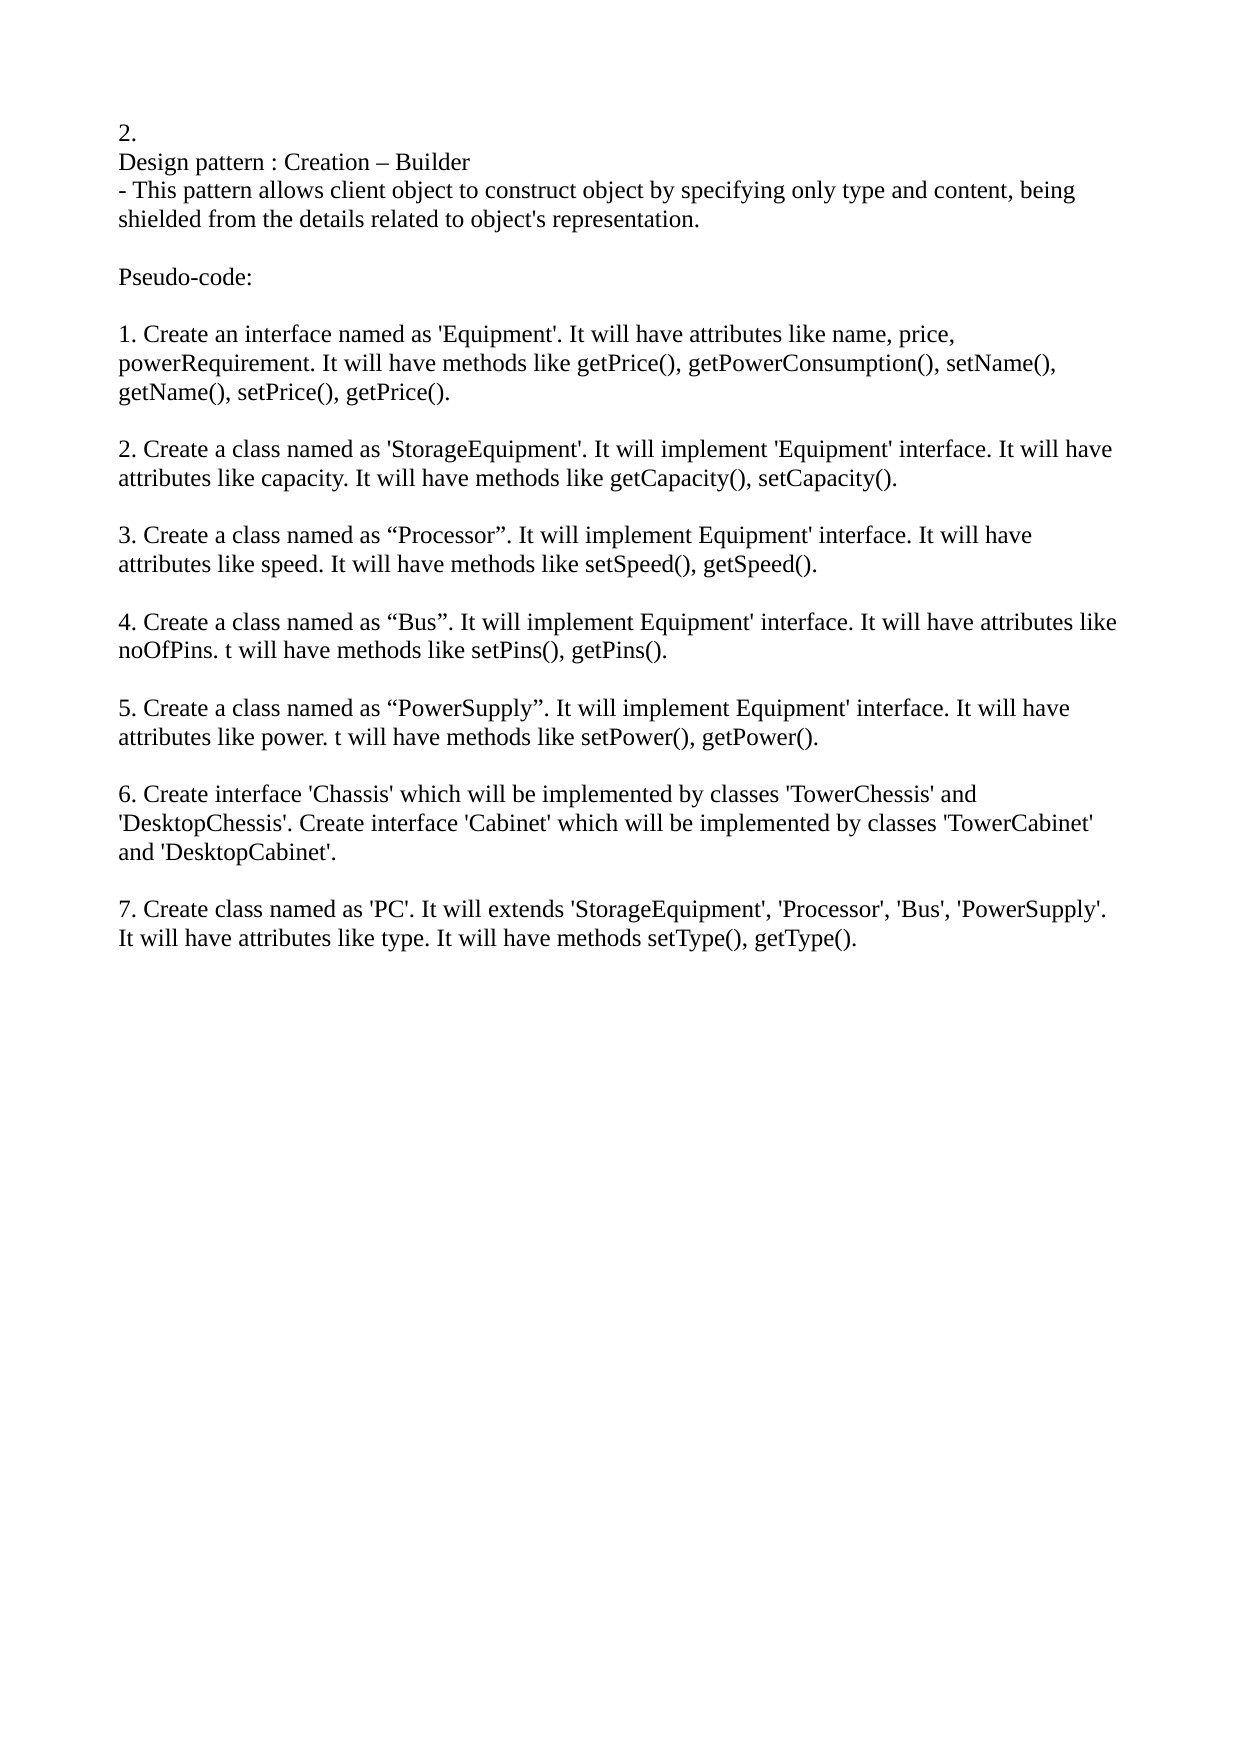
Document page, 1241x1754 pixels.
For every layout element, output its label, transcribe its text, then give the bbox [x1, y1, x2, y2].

text Pseudo-code: [118, 262, 1122, 291]
text 6. Create interface 'Chassis' which will be implemented by classes 'TowerChessis' and 'DesktopChessis'. Create interface 'Cabinet' which will be implemented by classes 'TowerCabinet' and 'DesktopCabinet'. [118, 779, 1122, 866]
text 2. [118, 118, 1122, 147]
text 4. Create a class named as “Bus”. It will implement Equipment' interface. It will have attributes like noOfPins. t will have methods like setPins(), getPins(). [118, 607, 1122, 664]
text 2. Create a class named as 'StorageEquipment'. It will implement 'Equipment' interface. It will have attributes like capacity. It will have methods like getCapacity(), setCapacity(). [118, 434, 1122, 492]
text 3. Create a class named as “Processor”. It will implement Equipment' interface. It will have attributes like speed. It will have methods like setSpeed(), getSpeed(). [118, 521, 1122, 578]
text 7. Create class named as 'PC'. It will extends 'StorageEquipment', 'Processor', 'Bus', 'PowerSupply'. It will have attributes like type. It will have methods setType(), getType(). [118, 894, 1122, 952]
text 5. Create a class named as “PowerSupply”. It will implement Equipment' interface. It will have attributes like power. t will have methods like setPower(), getPower(). [118, 693, 1122, 751]
text - This pattern allows client object to construct object by specifying only type and content, being shielded from the details related to object's representation. [118, 176, 1122, 233]
text 1. Create an interface named as 'Equipment'. It will have attributes like name, price, powerRequirement. It will have methods like getPrice(), getPowerConsumption(), setName(), getName(), setPrice(), getPrice(). [118, 319, 1122, 406]
text Design pattern : Creation – Builder [118, 147, 1122, 176]
